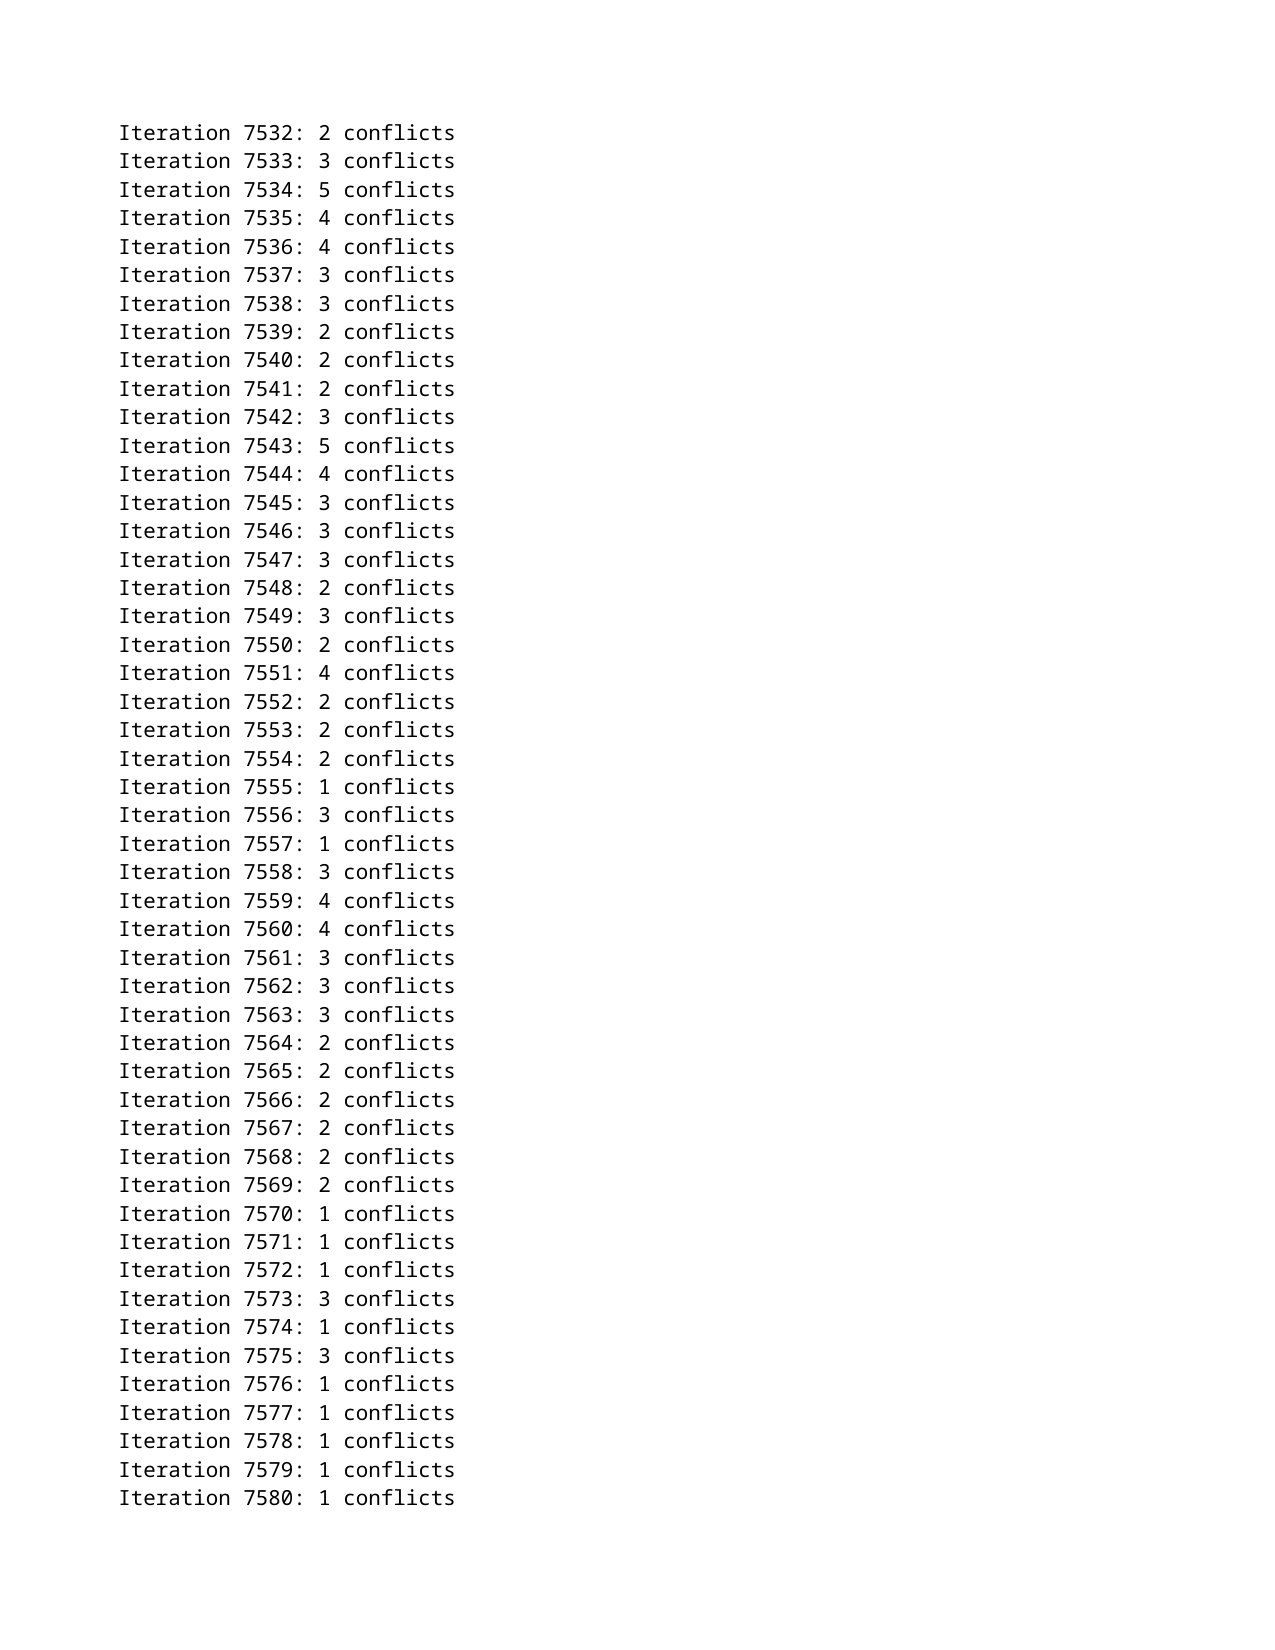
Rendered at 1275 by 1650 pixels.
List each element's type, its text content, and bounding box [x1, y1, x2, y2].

text Iteration 7546: 3 conflicts [118, 516, 1157, 545]
text Iteration 7563: 3 conflicts [118, 1000, 1157, 1028]
text Iteration 7564: 2 conflicts [118, 1028, 1157, 1057]
text Iteration 7555: 1 conflicts [118, 772, 1157, 801]
text Iteration 7540: 2 conflicts [118, 346, 1157, 374]
text Iteration 7538: 3 conflicts [118, 289, 1157, 317]
text Iteration 7549: 3 conflicts [118, 602, 1157, 630]
text Iteration 7536: 4 conflicts [118, 232, 1157, 260]
text Iteration 7571: 1 conflicts [118, 1227, 1157, 1256]
text Iteration 7545: 3 conflicts [118, 488, 1157, 516]
text Iteration 7544: 4 conflicts [118, 459, 1157, 488]
text Iteration 7562: 3 conflicts [118, 971, 1157, 1000]
text Iteration 7541: 2 conflicts [118, 374, 1157, 402]
text Iteration 7574: 1 conflicts [118, 1312, 1157, 1341]
text Iteration 7572: 1 conflicts [118, 1256, 1157, 1284]
text Iteration 7565: 2 conflicts [118, 1057, 1157, 1085]
text Iteration 7559: 4 conflicts [118, 886, 1157, 914]
text Iteration 7550: 2 conflicts [118, 630, 1157, 658]
text Iteration 7580: 1 conflicts [118, 1483, 1157, 1512]
text Iteration 7579: 1 conflicts [118, 1455, 1157, 1483]
text Iteration 7534: 5 conflicts [118, 175, 1157, 203]
text Iteration 7576: 1 conflicts [118, 1369, 1157, 1398]
text Iteration 7542: 3 conflicts [118, 402, 1157, 431]
text Iteration 7573: 3 conflicts [118, 1284, 1157, 1312]
text Iteration 7575: 3 conflicts [118, 1341, 1157, 1369]
text Iteration 7551: 4 conflicts [118, 658, 1157, 687]
text Iteration 7560: 4 conflicts [118, 914, 1157, 943]
text Iteration 7535: 4 conflicts [118, 203, 1157, 232]
text Iteration 7578: 1 conflicts [118, 1426, 1157, 1455]
text Iteration 7567: 2 conflicts [118, 1113, 1157, 1142]
text Iteration 7558: 3 conflicts [118, 857, 1157, 886]
text Iteration 7532: 2 conflicts [118, 118, 1157, 147]
text Iteration 7547: 3 conflicts [118, 545, 1157, 573]
text Iteration 7537: 3 conflicts [118, 260, 1157, 289]
text Iteration 7539: 2 conflicts [118, 317, 1157, 346]
text Iteration 7533: 3 conflicts [118, 147, 1157, 175]
text Iteration 7553: 2 conflicts [118, 715, 1157, 744]
text Iteration 7577: 1 conflicts [118, 1398, 1157, 1426]
text Iteration 7566: 2 conflicts [118, 1085, 1157, 1113]
text Iteration 7569: 2 conflicts [118, 1170, 1157, 1199]
text Iteration 7561: 3 conflicts [118, 943, 1157, 971]
text Iteration 7557: 1 conflicts [118, 829, 1157, 857]
text Iteration 7552: 2 conflicts [118, 687, 1157, 715]
text Iteration 7568: 2 conflicts [118, 1142, 1157, 1170]
text Iteration 7554: 2 conflicts [118, 744, 1157, 772]
text Iteration 7543: 5 conflicts [118, 431, 1157, 459]
text Iteration 7570: 1 conflicts [118, 1199, 1157, 1227]
text Iteration 7548: 2 conflicts [118, 573, 1157, 602]
text Iteration 7556: 3 conflicts [118, 801, 1157, 829]
